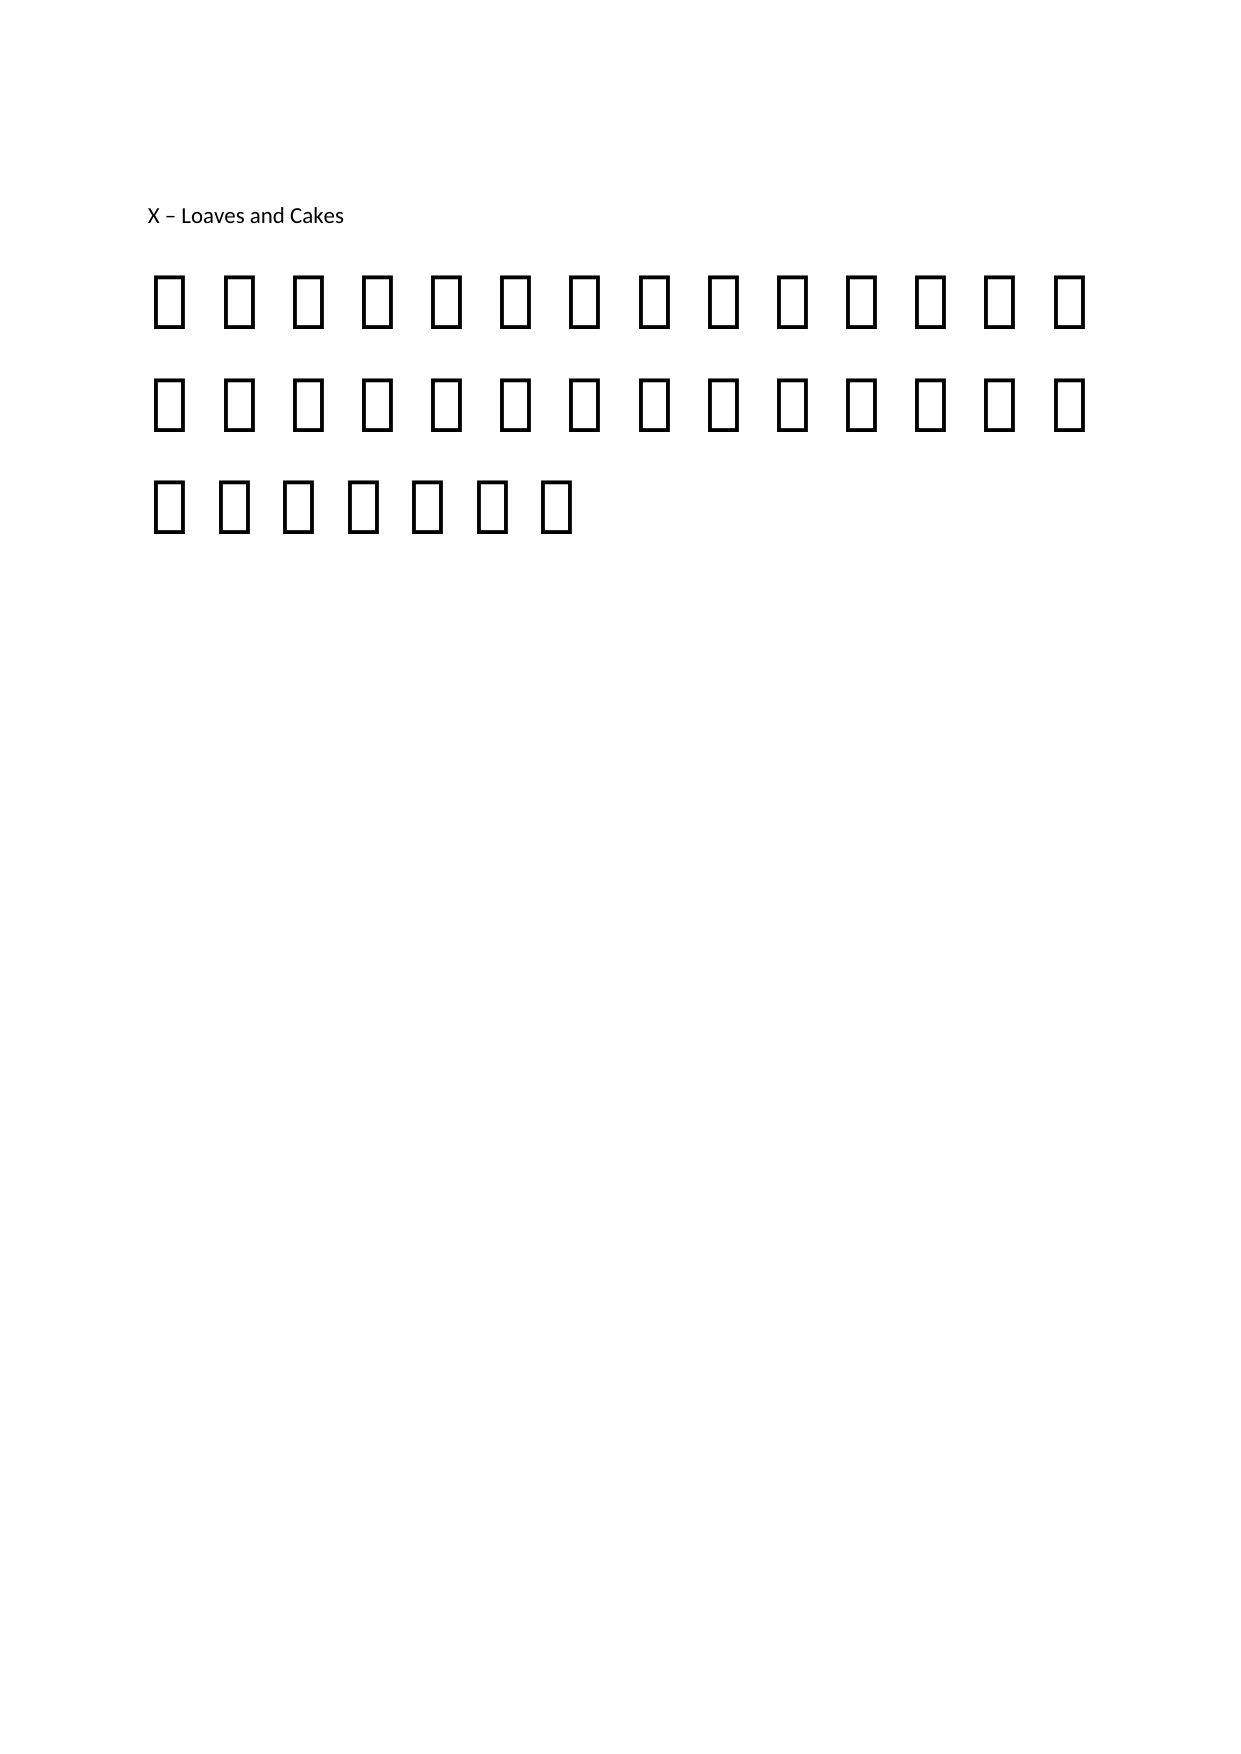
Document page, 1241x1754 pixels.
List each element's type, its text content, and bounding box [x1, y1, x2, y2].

text 󴨿 󴩀 󴩁 󴩂 󴩃 󴩄 󴩅 󴩆 󴩇 󴩈 󴩉 󴩊 󴩋 󴩌 󴩍 󴩎 󴩏 󴩐 󴩑 󴩒 󴩓 󴩔 󴩕 󴩖 󴩗 󴩘 󴩙 󴩚 󴩛 󴩜 󴩝 󴩞 󴩟 󴩠 󴩡 [148, 249, 1092, 556]
text X – Loaves and Cakes [148, 201, 1092, 229]
